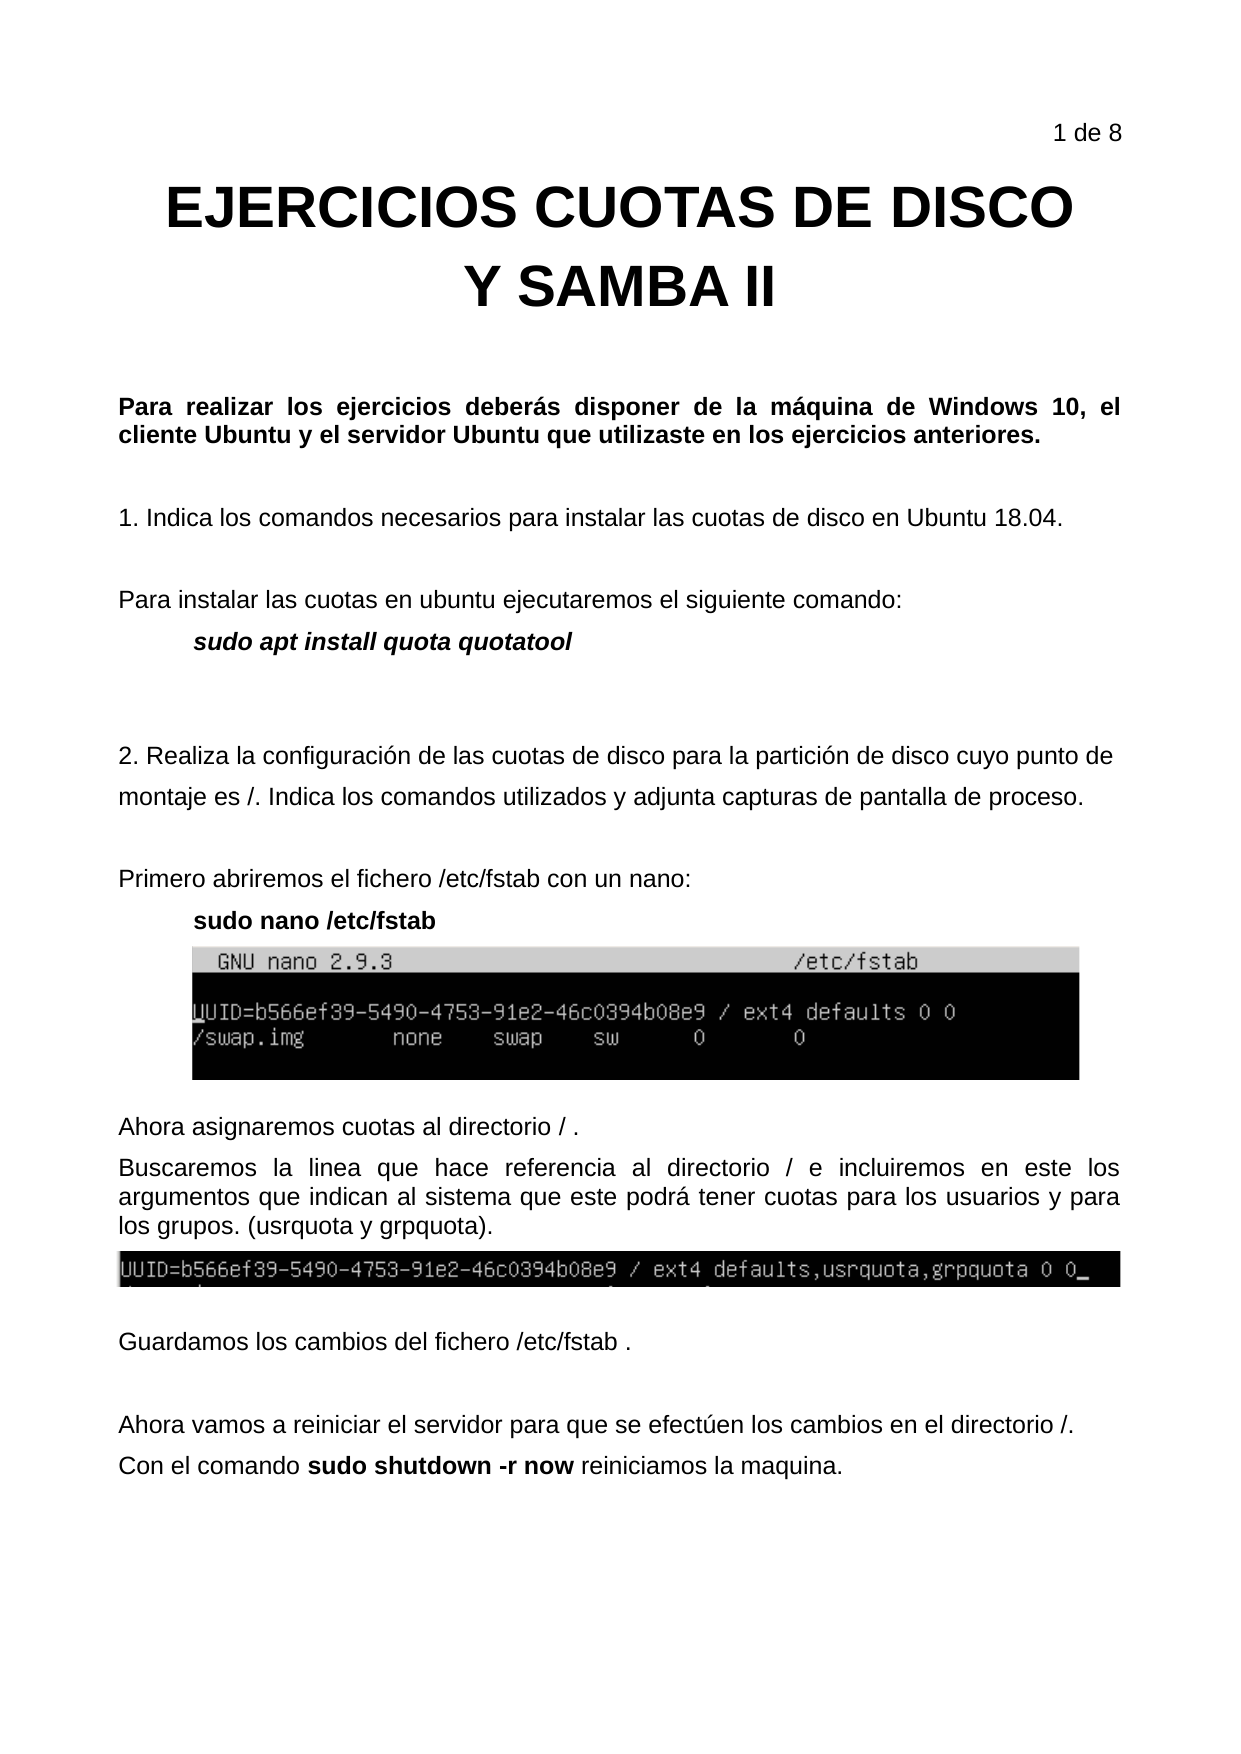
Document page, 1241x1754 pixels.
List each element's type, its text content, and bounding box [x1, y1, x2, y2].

text Ahora vamos a reiniciar el servidor para que se efectúen los cambios en el directorio /. [118, 1410, 1122, 1439]
text sudo nano /etc/fstab [193, 906, 1122, 934]
text 1. Indica los comandos necesarios para instalar las cuotas de disco en Ubuntu 18.04. [118, 503, 1122, 531]
text Guardamos los cambios del fichero /etc/fstab . [118, 1327, 1122, 1356]
text Con el comando sudo shutdown -r now reiniciamos la maquina. [118, 1451, 1122, 1480]
picture [192, 946, 1080, 1080]
text montaje es /. Indica los comandos utilizados y adjunta capturas de pantalla de proceso. [118, 782, 1122, 811]
text Para instalar las cuotas en ubuntu ejecutaremos el siguiente comando: [118, 585, 1122, 614]
text Buscaremos la linea que hace referencia al directorio / e incluiremos en este los argumentos que indican al sistema que este podrá tener cuotas para los usuarios y para los grupos. (usrquota y grpquota). [118, 1153, 1122, 1239]
text Ahora asignaremos cuotas al directorio / . [118, 1112, 1122, 1141]
text Primero abriremos el fichero /etc/fstab con un nano: [118, 864, 1122, 893]
text Y SAMBA II [118, 252, 1122, 319]
text Para realizar los ejercicios deberás disponer de la máquina de Windows 10, el cliente Ubuntu y el servidor Ubuntu que utilizaste en los ejercicios anteriores. [118, 391, 1122, 449]
text 2. Realiza la configuración de las cuotas de disco para la partición de disco cuyo punto de [118, 741, 1122, 769]
title EJERCICIOS CUOTAS DE DISCO [118, 173, 1122, 240]
text sudo apt install quota quotatool [193, 626, 1122, 655]
picture [116, 1251, 1121, 1287]
